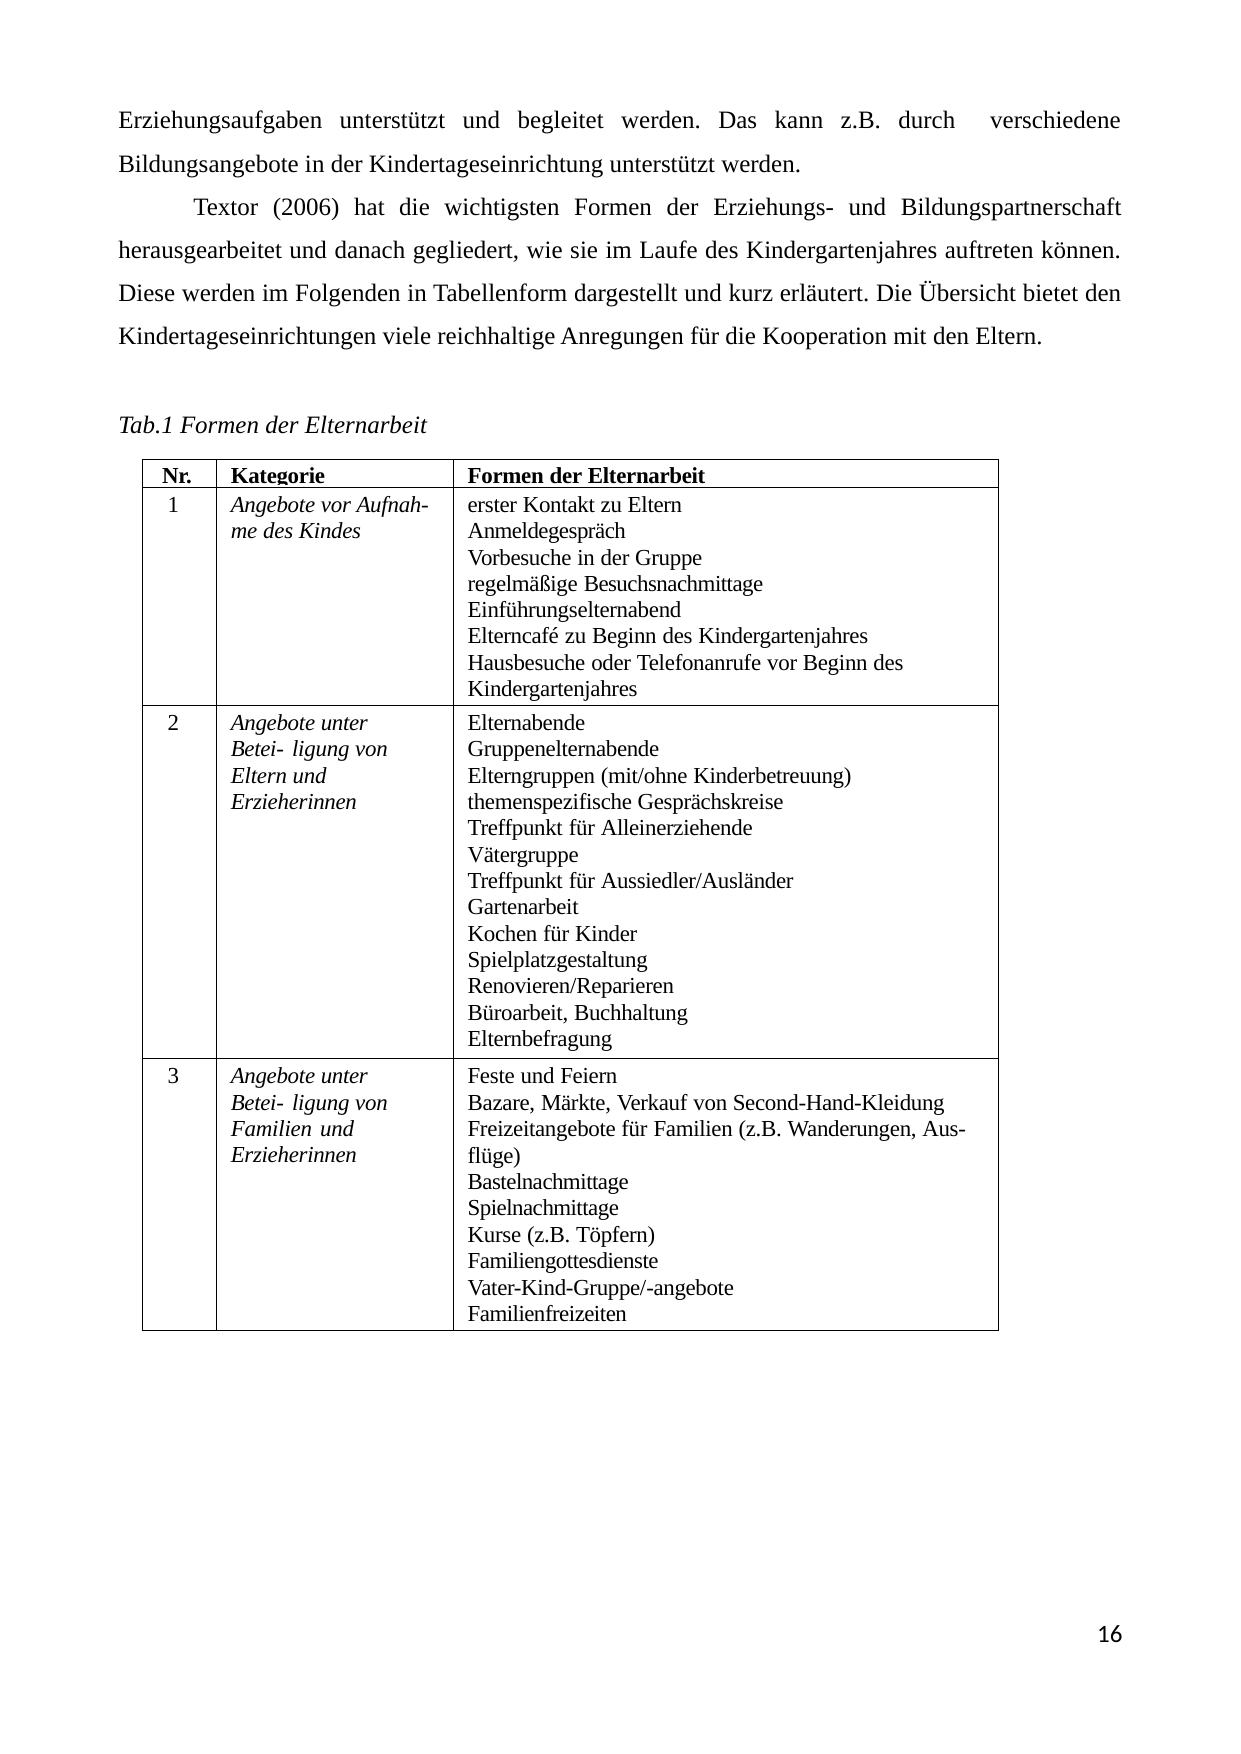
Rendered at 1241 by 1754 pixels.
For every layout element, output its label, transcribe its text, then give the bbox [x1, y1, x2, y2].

table_cell Elternabende Gruppenelternabende Elterngruppen (mit/ohne Kinderbetreuung) themenspezifische Gesprächskreise Treffpunkt für Alleinerziehende Vätergruppe Treffpunkt für Aussiedler/Ausländer Gartenarbeit Kochen für Kinder Spielplatzgestaltung Renovieren/Reparieren Büroarbeit, Buchhaltung Elternbefragung [454, 706, 998, 1058]
table_cell Angebote vor Aufnah- me des Kindes [217, 488, 453, 705]
table_cell Feste und Feiern Bazare, Märkte, Verkauf von Second-Hand-Kleidung Freizeitangebote für Familien (z.B. Wanderungen, Aus- flüge) Bastelnachmittage Spielnachmittage Kurse (z.B. Töpfern) Familiengottesdienste Vater-Kind-Gruppe/-angebote Familienfreizeiten [454, 1059, 998, 1330]
table_cell erster Kontakt zu Eltern Anmeldegespräch Vorbesuche in der Gruppe regelmäßige Besuchsnachmittage Einführungselternabend Elterncafé zu Beginn des Kindergartenjahres Hausbesuche oder Telefonanrufe vor Beginn des Kindergartenjahres [454, 488, 998, 705]
text Textor (2006) hat die wichtigsten Formen der Erziehungs- und Bildungspartnerschaft herausgearbeitet und danach gegliedert, wie sie im Laufe des Kindergartenjahres auftreten können. Diese werden im Folgenden in Tabellenform dargestellt und kurz erläutert. Die Übersicht bietet den Kindertageseinrichtungen viele reichhaltige Anregungen für die Kooperation mit den Eltern. [118, 192, 1122, 350]
table_header Kategorie [217, 460, 453, 487]
text Tab.1 Formen der Elternarbeit [118, 410, 1122, 439]
table_header Nr. [143, 460, 216, 487]
text Erziehungsaufgaben unterstützt und begleitet werden. Das kann z.B. durch verschiedene Bildungsangebote in der Kindertageseinrichtung unterstützt werden. [118, 106, 1122, 177]
table_cell 3 [143, 1059, 216, 1330]
table_cell 1 [143, 488, 216, 705]
table_cell Angebote unter Betei- ligung von Eltern und Erzieherinnen [217, 706, 453, 1058]
table_cell 2 [143, 706, 216, 1058]
table_header Formen der Elternarbeit [454, 460, 998, 487]
table_cell Angebote unter Betei- ligung von Familien und Erzieherinnen [217, 1059, 453, 1330]
